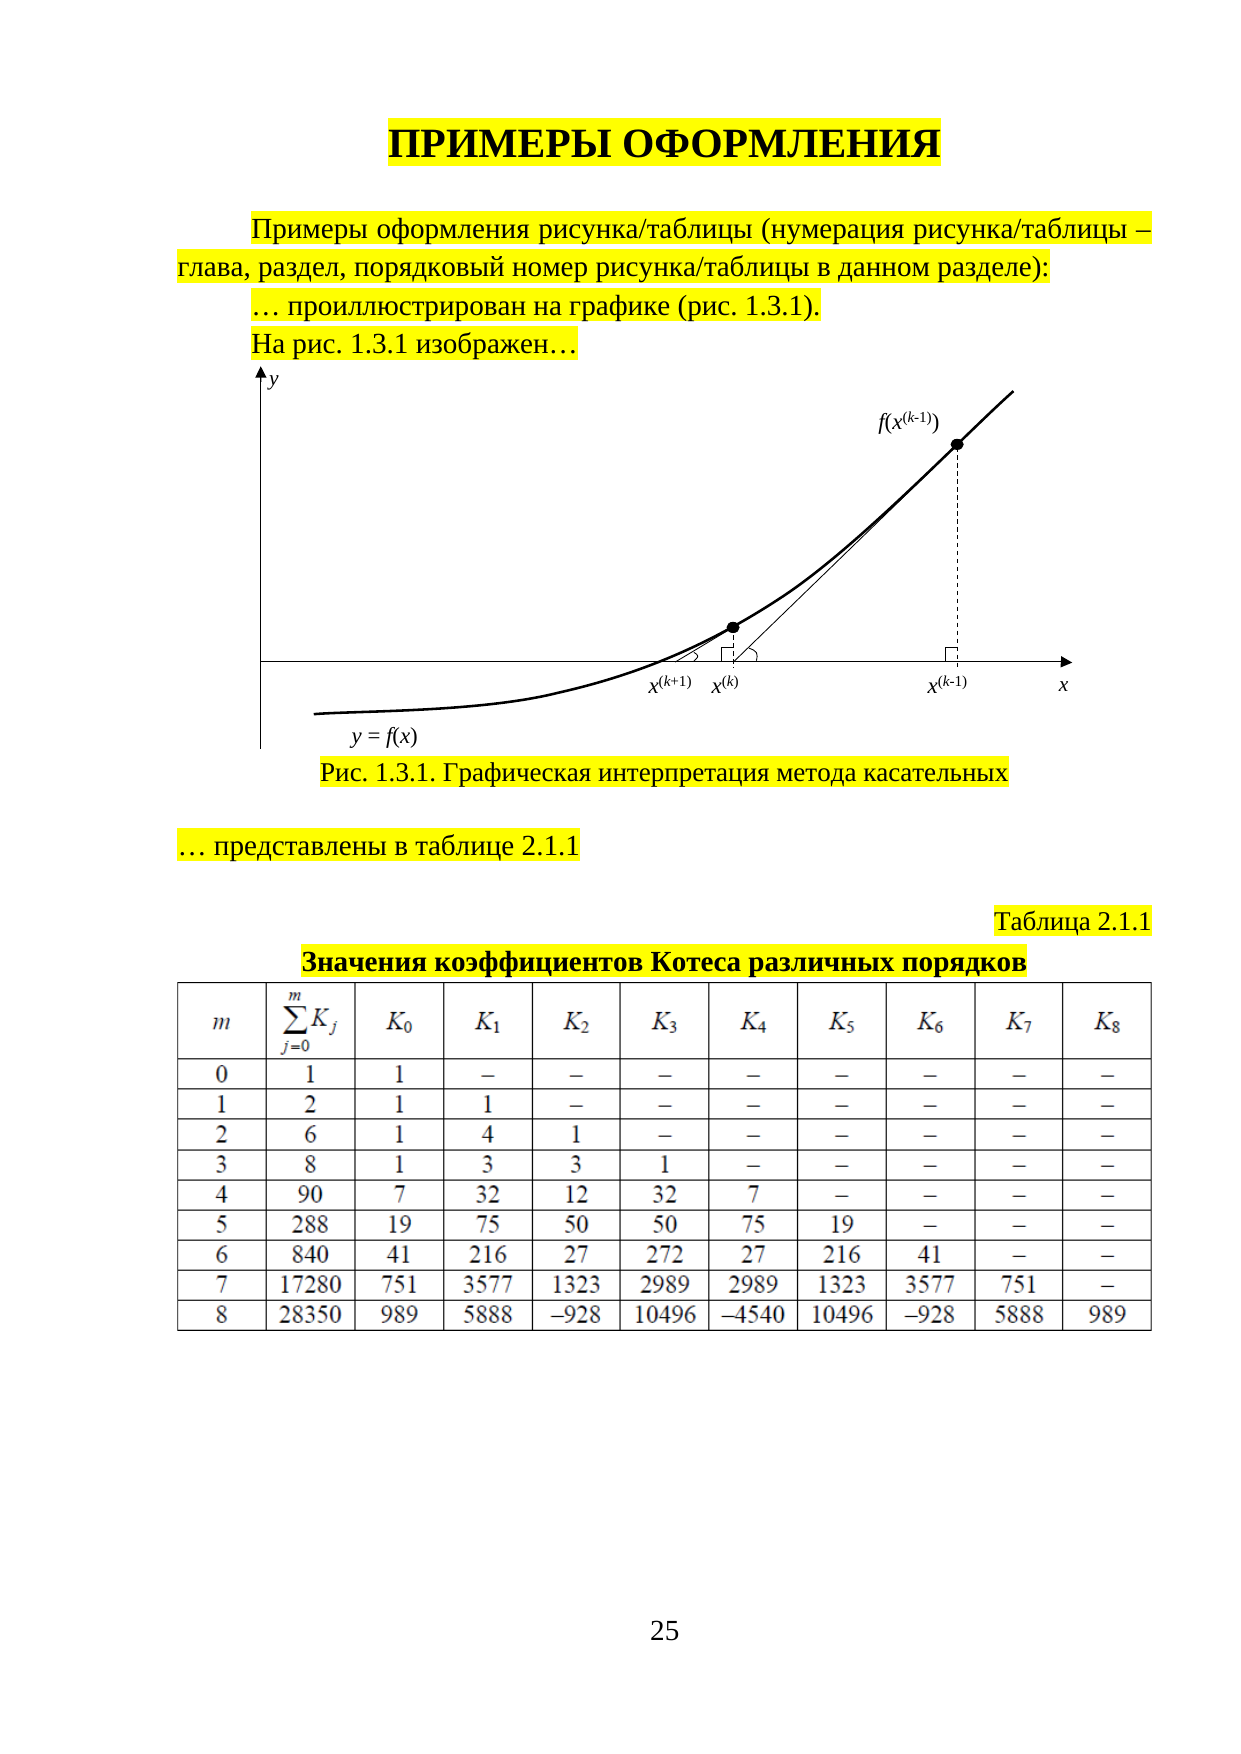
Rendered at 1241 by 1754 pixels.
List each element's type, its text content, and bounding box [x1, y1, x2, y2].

text … представлены в таблице 2.1.1 [177, 828, 1152, 861]
text Значения коэффициентов Котеса различных порядков [177, 944, 1152, 977]
text На рис. 1.3.1 изображен… [177, 326, 1152, 360]
picture [177, 982, 1152, 1331]
text Таблица 2.1.1 [177, 905, 1152, 936]
text Примеры оформления рисунка/таблицы (нумерация рисунка/таблицы – глава, раздел, порядковый номер рисунка/таблицы в данном разделе): [177, 211, 1152, 283]
text Рис. 1.3.1. Графическая интерпретация метода касательных [177, 756, 1152, 787]
text ПРИМЕРЫ ОФОРМЛЕНИЯ [177, 118, 1152, 166]
text … проиллюстрирован на графике (рис. 1.3.1). [177, 288, 1152, 321]
